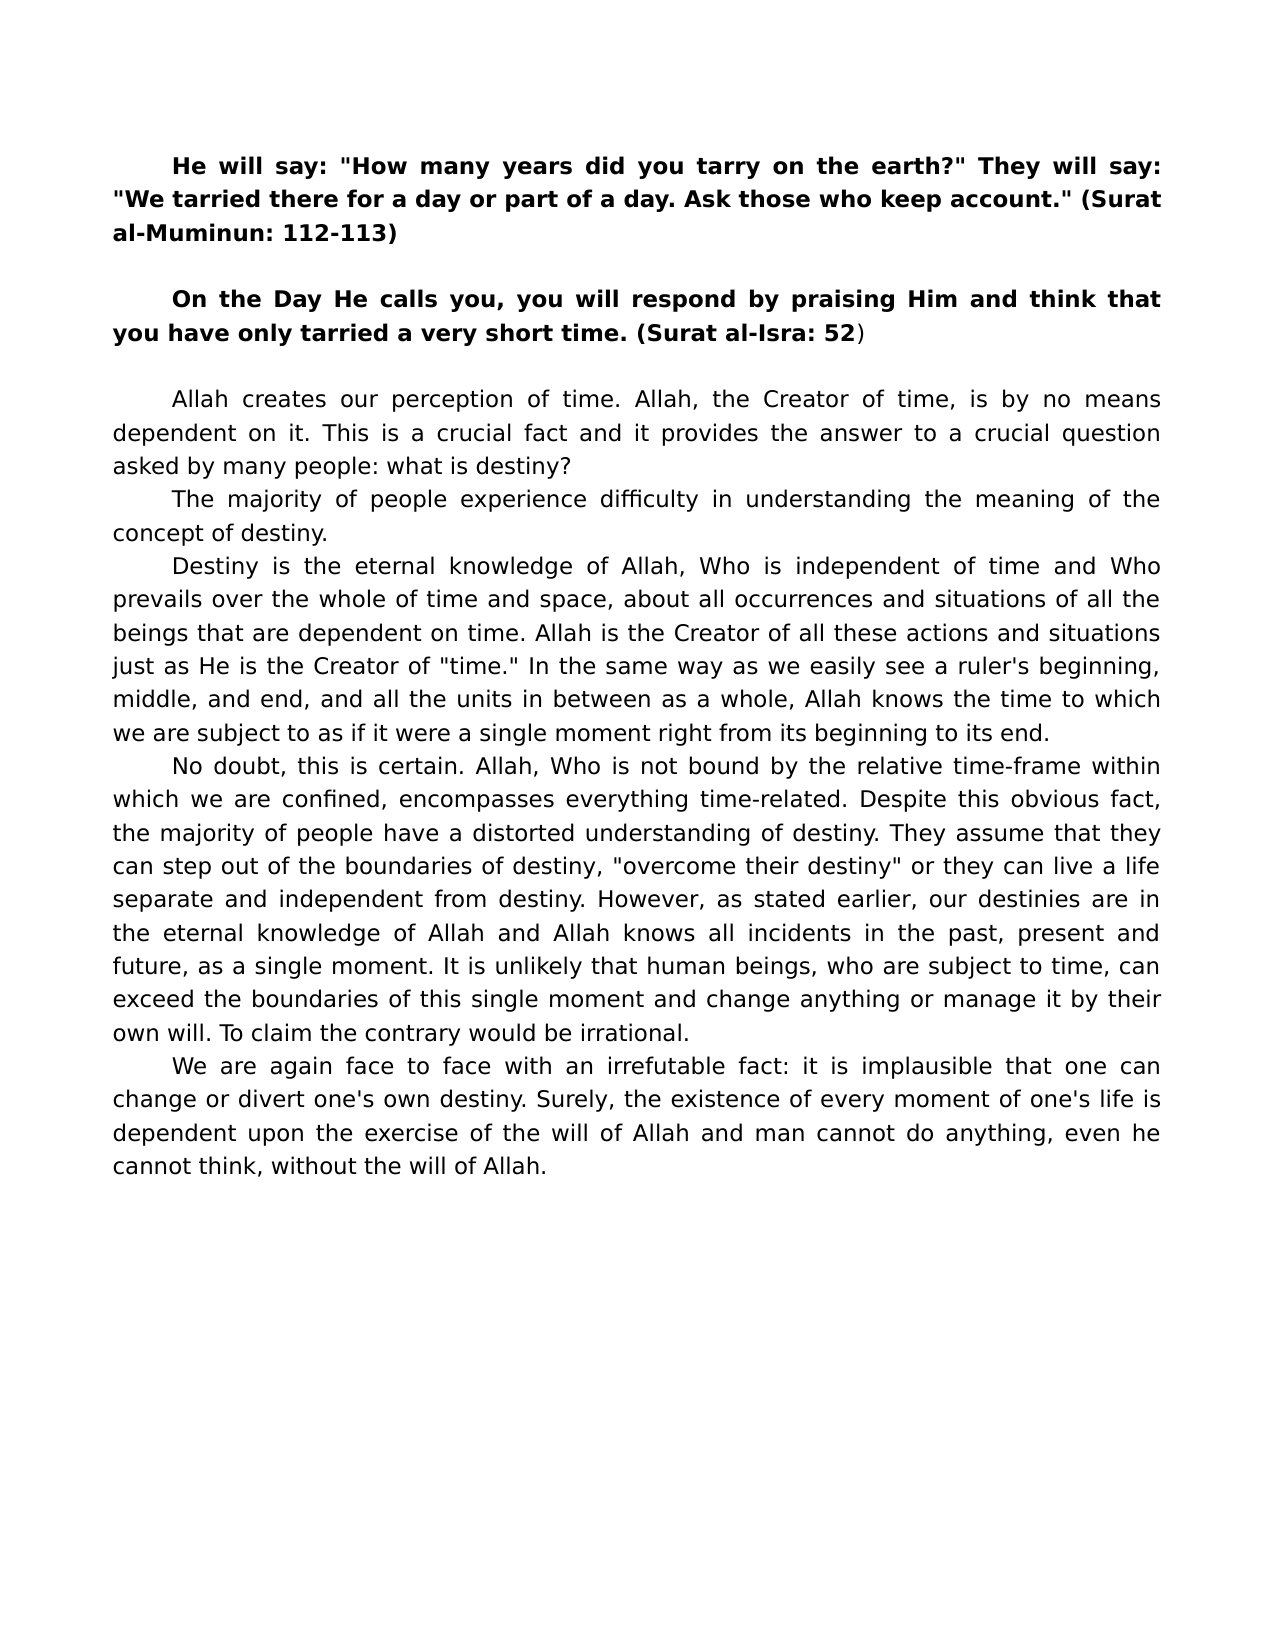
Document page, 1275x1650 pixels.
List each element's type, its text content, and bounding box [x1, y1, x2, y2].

text Allah creates our perception of time. Allah, the Creator of time, is by no means dependent on it. This is a crucial fact and it provides the answer to a crucial question asked by many people: what is destiny? [112, 381, 1162, 481]
text On the Day He calls you, you will respond by praising Him and think that you have only tarried a very short time. (Surat al-Isra: 52) [112, 281, 1162, 348]
text Destiny is the eternal knowledge of Allah, Who is independent of time and Who prevails over the whole of time and space, about all occurrences and situations of all the beings that are dependent on time. Allah is the Creator of all these actions and situations just as He is the Creator of "time." In the same way as we easily see a ruler's beginning, middle, and end, and all the units in between as a whole, Allah knows the time to which we are subject to as if it were a single moment right from its beginning to its end. [112, 548, 1162, 748]
text No doubt, this is certain. Allah, Who is not bound by the relative time-frame within which we are confined, encompasses everything time-related. Despite this obvious fact, the majority of people have a distorted understanding of destiny. They assume that they can step out of the boundaries of destiny, "overcome their destiny" or they can live a life separate and independent from destiny. However, as stated earlier, our destinies are in the eternal knowledge of Allah and Allah knows all incidents in the past, present and future, as a single moment. It is unlikely that human beings, who are subject to time, can exceed the boundaries of this single moment and change anything or manage it by their own will. To claim the contrary would be irrational. [112, 748, 1162, 1048]
text We are again face to face with an irrefutable fact: it is implausible that one can change or divert one's own destiny. Surely, the existence of every moment of one's life is dependent upon the exercise of the will of Allah and man cannot do anything, even he cannot think, without the will of Allah. [112, 1048, 1162, 1181]
text The majority of people experience difficulty in understanding the meaning of the concept of destiny. [112, 481, 1162, 548]
text He will say: "How many years did you tarry on the earth?" They will say: "We tarried there for a day or part of a day. Ask those who keep account." (Surat al-Muminun: 112-113) [112, 148, 1162, 248]
